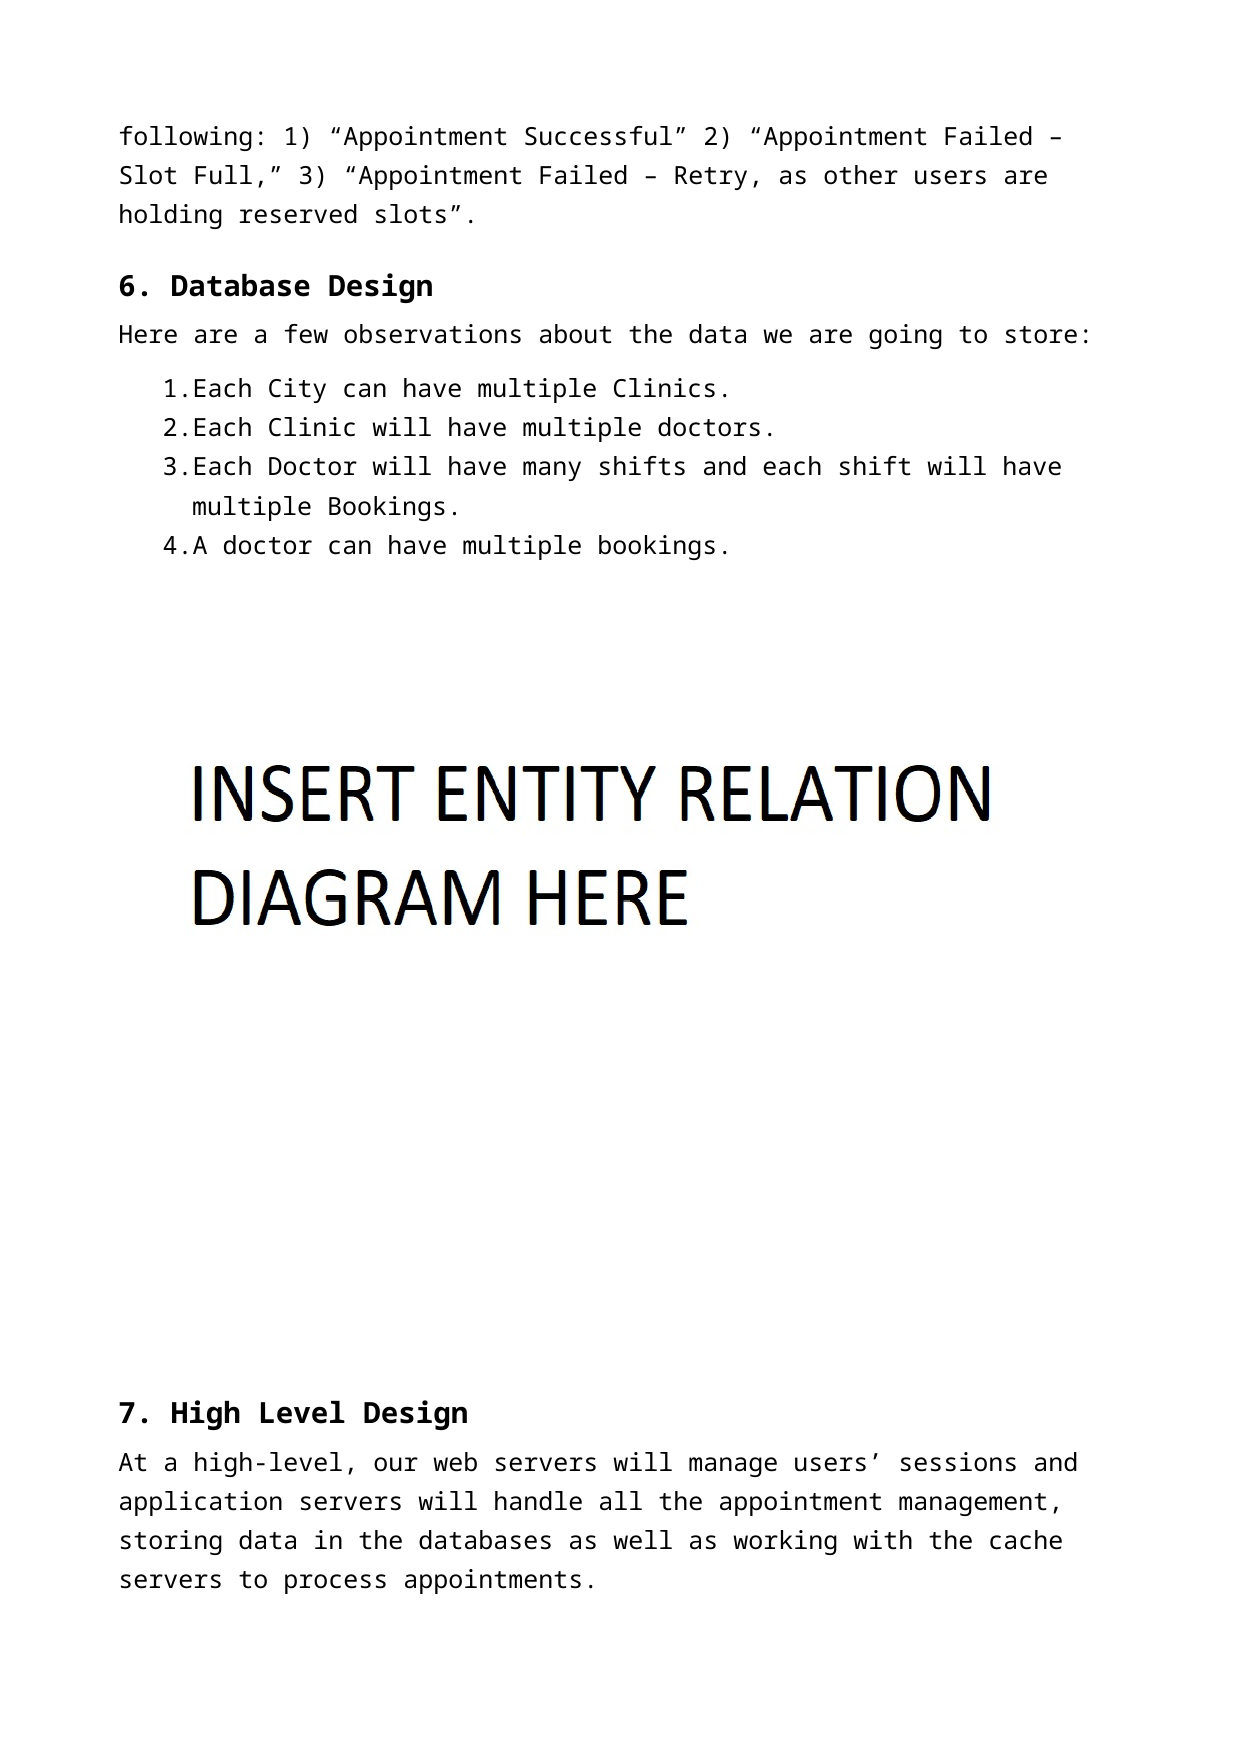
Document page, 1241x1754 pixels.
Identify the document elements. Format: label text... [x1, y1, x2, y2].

text At a high-level, our web servers will manage users’ sessions and application servers will handle all the appointment management, storing data in the databases as well as working with the cache servers to process appointments. [118, 1444, 1122, 1596]
list Each Doctor will have many shifts and each shift will have multiple Bookings. [162, 449, 1122, 522]
list Each Clinic will have multiple doctors. [162, 410, 1122, 444]
picture [118, 628, 1241, 1326]
subtitle 6. Database Design [118, 265, 1122, 304]
list A doctor can have multiple bookings. [162, 527, 1122, 561]
subtitle 7. High Level Design [118, 1392, 1122, 1432]
list Each City can have multiple Clinics. [162, 371, 1122, 405]
text following: 1) “Appointment Successful” 2) “Appointment Failed – Slot Full,” 3) “Appointment Failed – Retry, as other users are holding reserved slots”. [118, 118, 1122, 231]
text Here are a few observations about the data we are going to store: [118, 317, 1122, 351]
